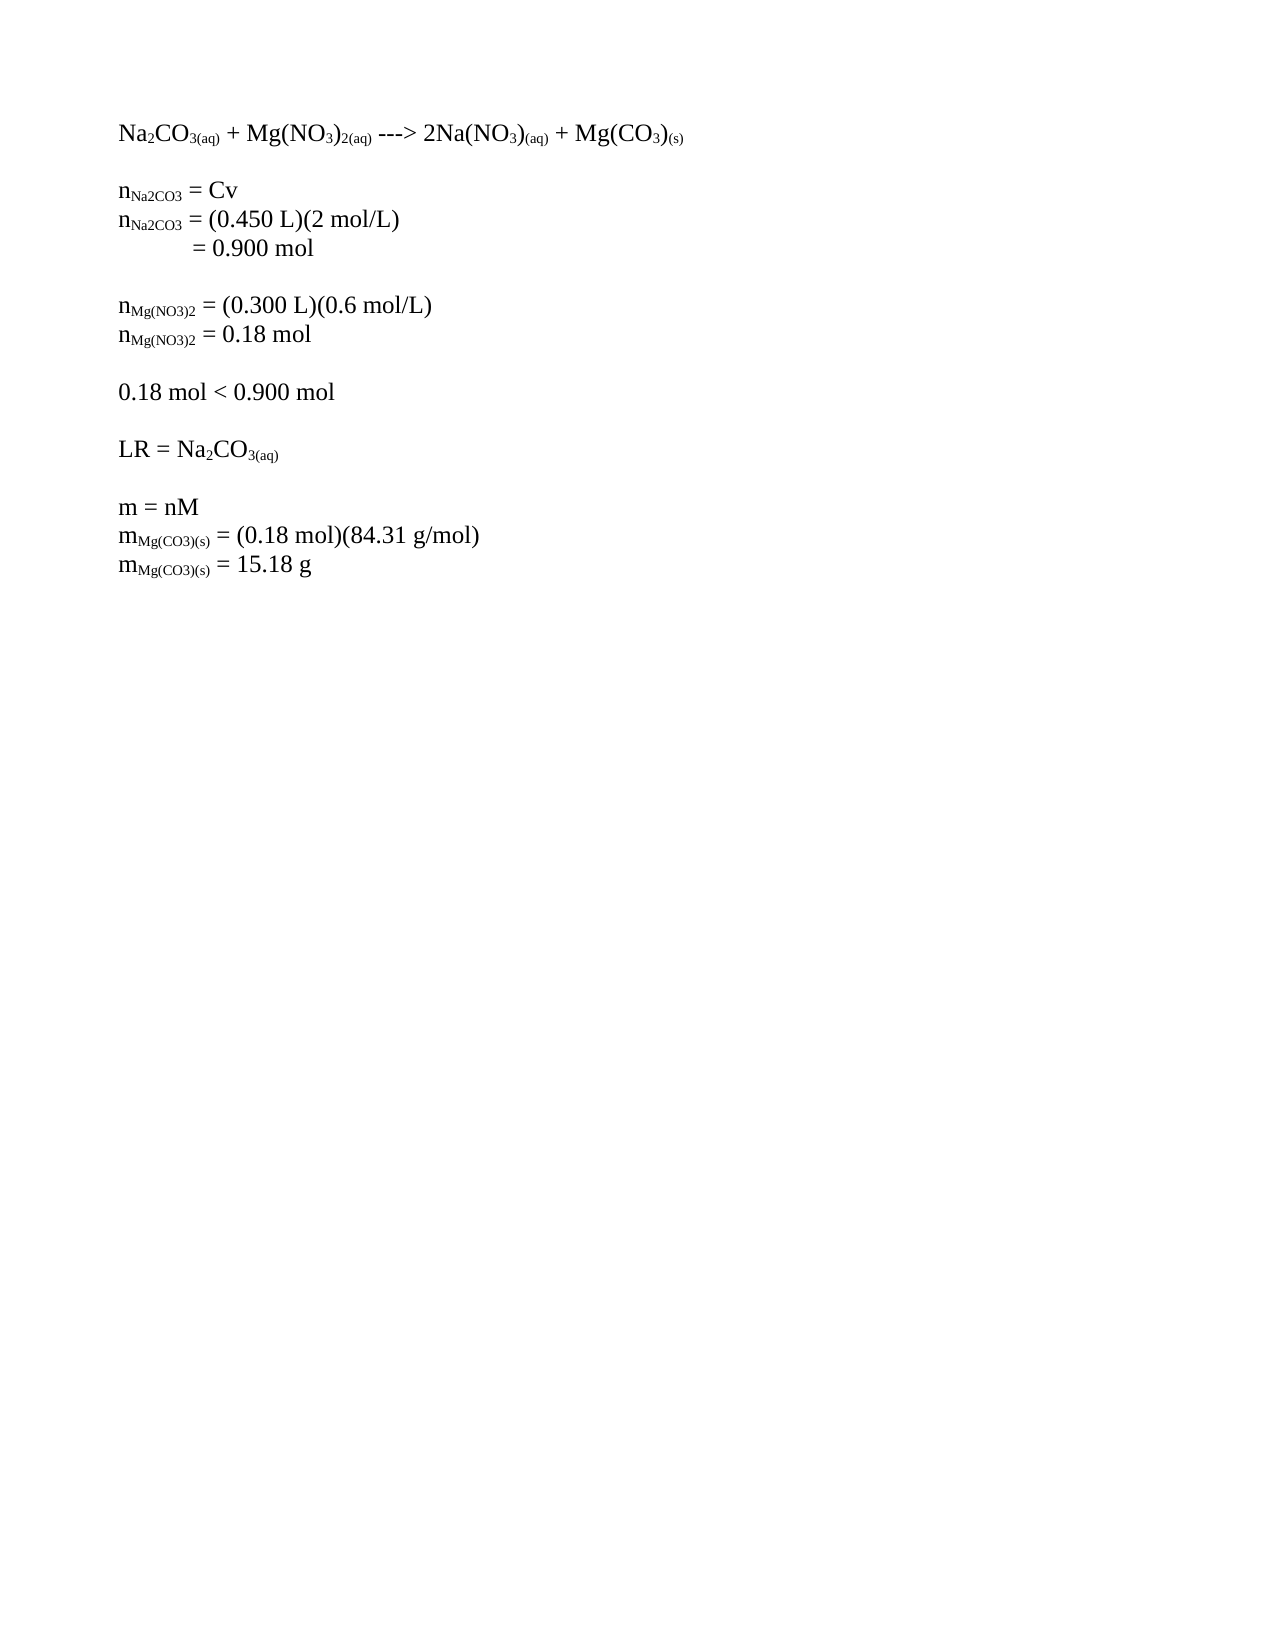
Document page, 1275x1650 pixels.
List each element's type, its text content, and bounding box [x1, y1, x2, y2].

text = 0.900 mol [118, 233, 1157, 262]
text m = nM [118, 492, 1157, 521]
text mMg(CO3)(s) = 15.18 g [118, 549, 1157, 578]
text 0.18 mol < 0.900 mol [118, 377, 1157, 406]
text Na2CO3(aq) + Mg(NO3)2(aq) ---> 2Na(NO3)(aq) + Mg(CO3)(s) [118, 118, 1157, 147]
text nNa2CO3 = (0.450 L)(2 mol/L) [118, 204, 1157, 233]
text mMg(CO3)(s) = (0.18 mol)(84.31 g/mol) [118, 521, 1157, 549]
text nNa2CO3 = Cv [118, 176, 1157, 204]
text nMg(NO3)2 = 0.18 mol [118, 319, 1157, 348]
text nMg(NO3)2 = (0.300 L)(0.6 mol/L) [118, 291, 1157, 319]
text LR = Na2CO3(aq) [118, 434, 1157, 463]
